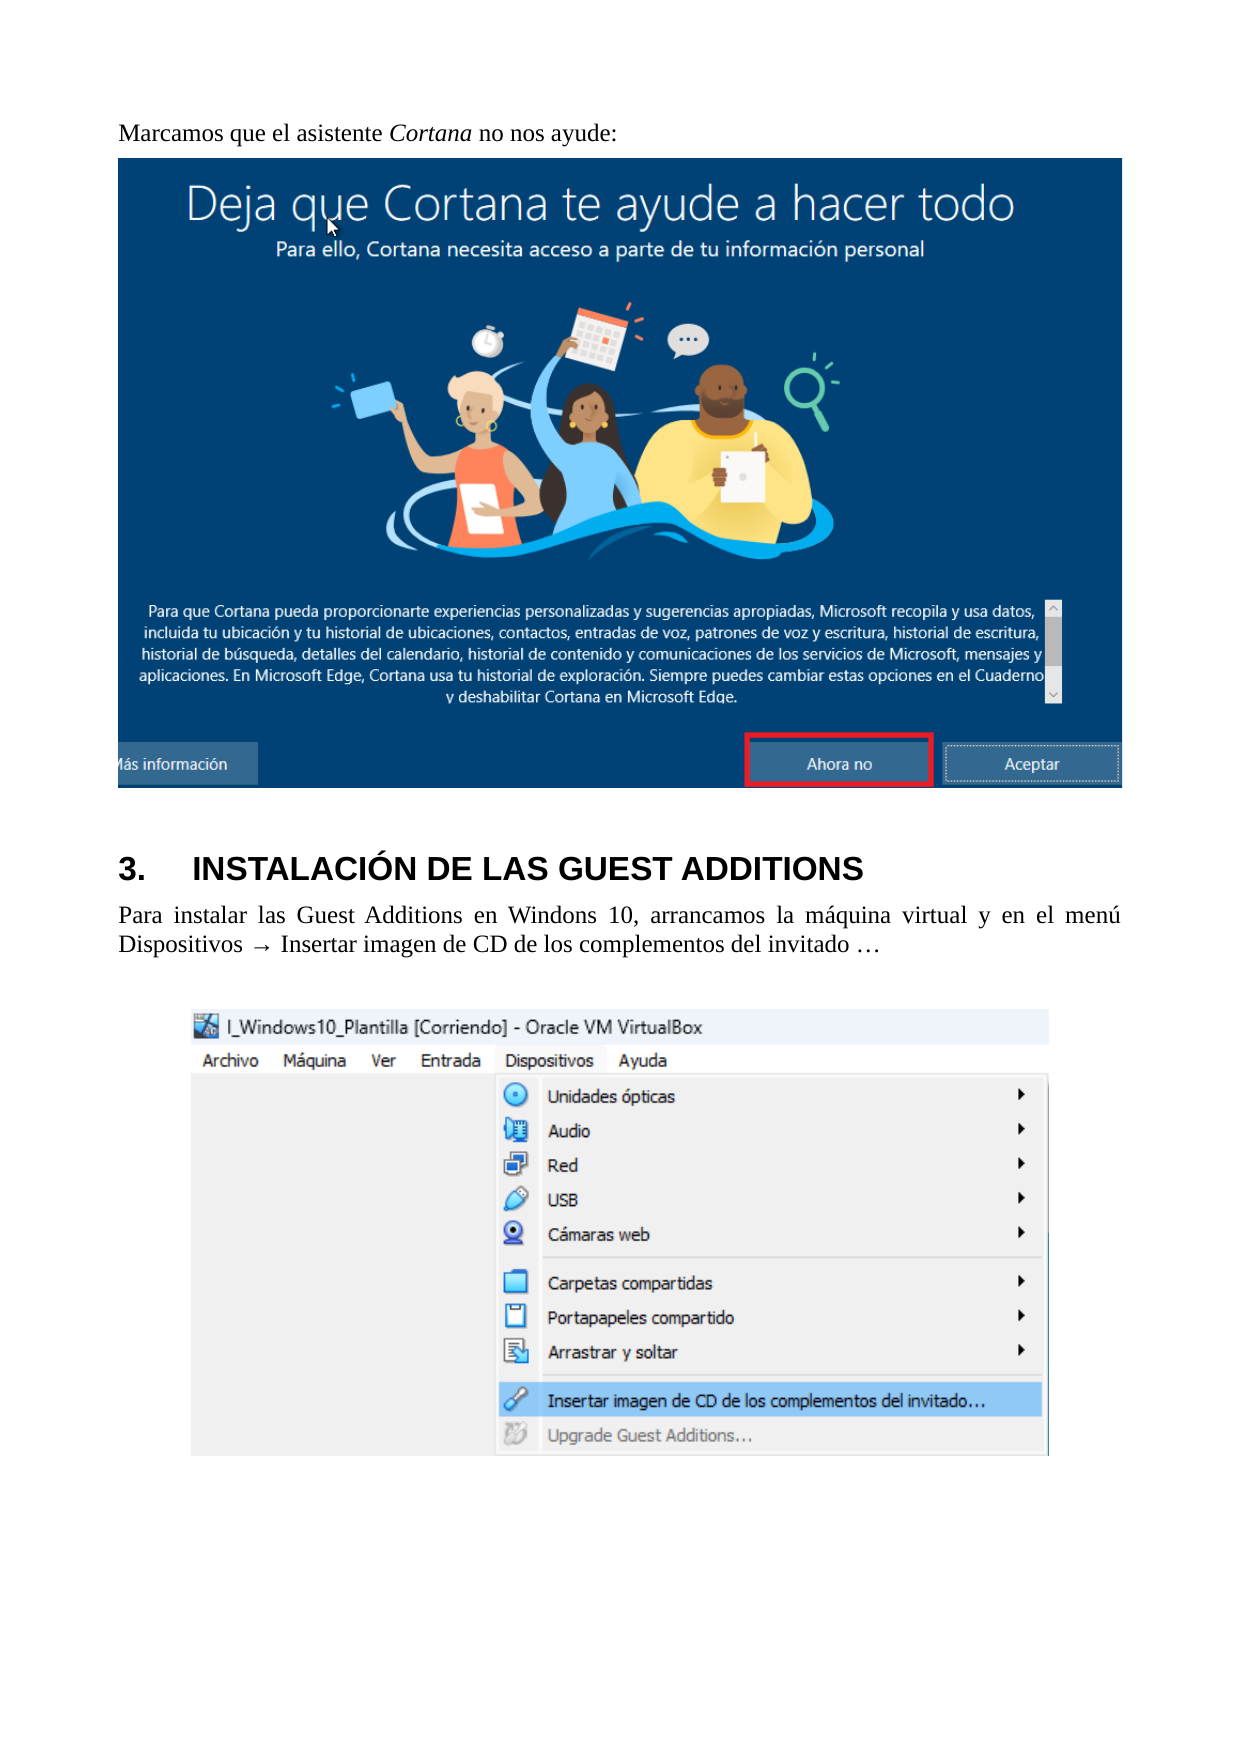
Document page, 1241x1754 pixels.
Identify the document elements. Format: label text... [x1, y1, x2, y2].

text Para instalar las Guest Additions en Windons 10, arrancamos la máquina virtual y en el menú Dispositivos → Insertar imagen de CD de los complementos del invitado … [118, 900, 1122, 957]
text Marcamos que el asistente Cortana no nos ayude: [118, 118, 1122, 147]
picture [191, 1009, 1049, 1456]
subtitle INSTALACIÓN DE LAS GUEST ADDITIONS [118, 849, 1122, 887]
picture [118, 158, 1123, 788]
